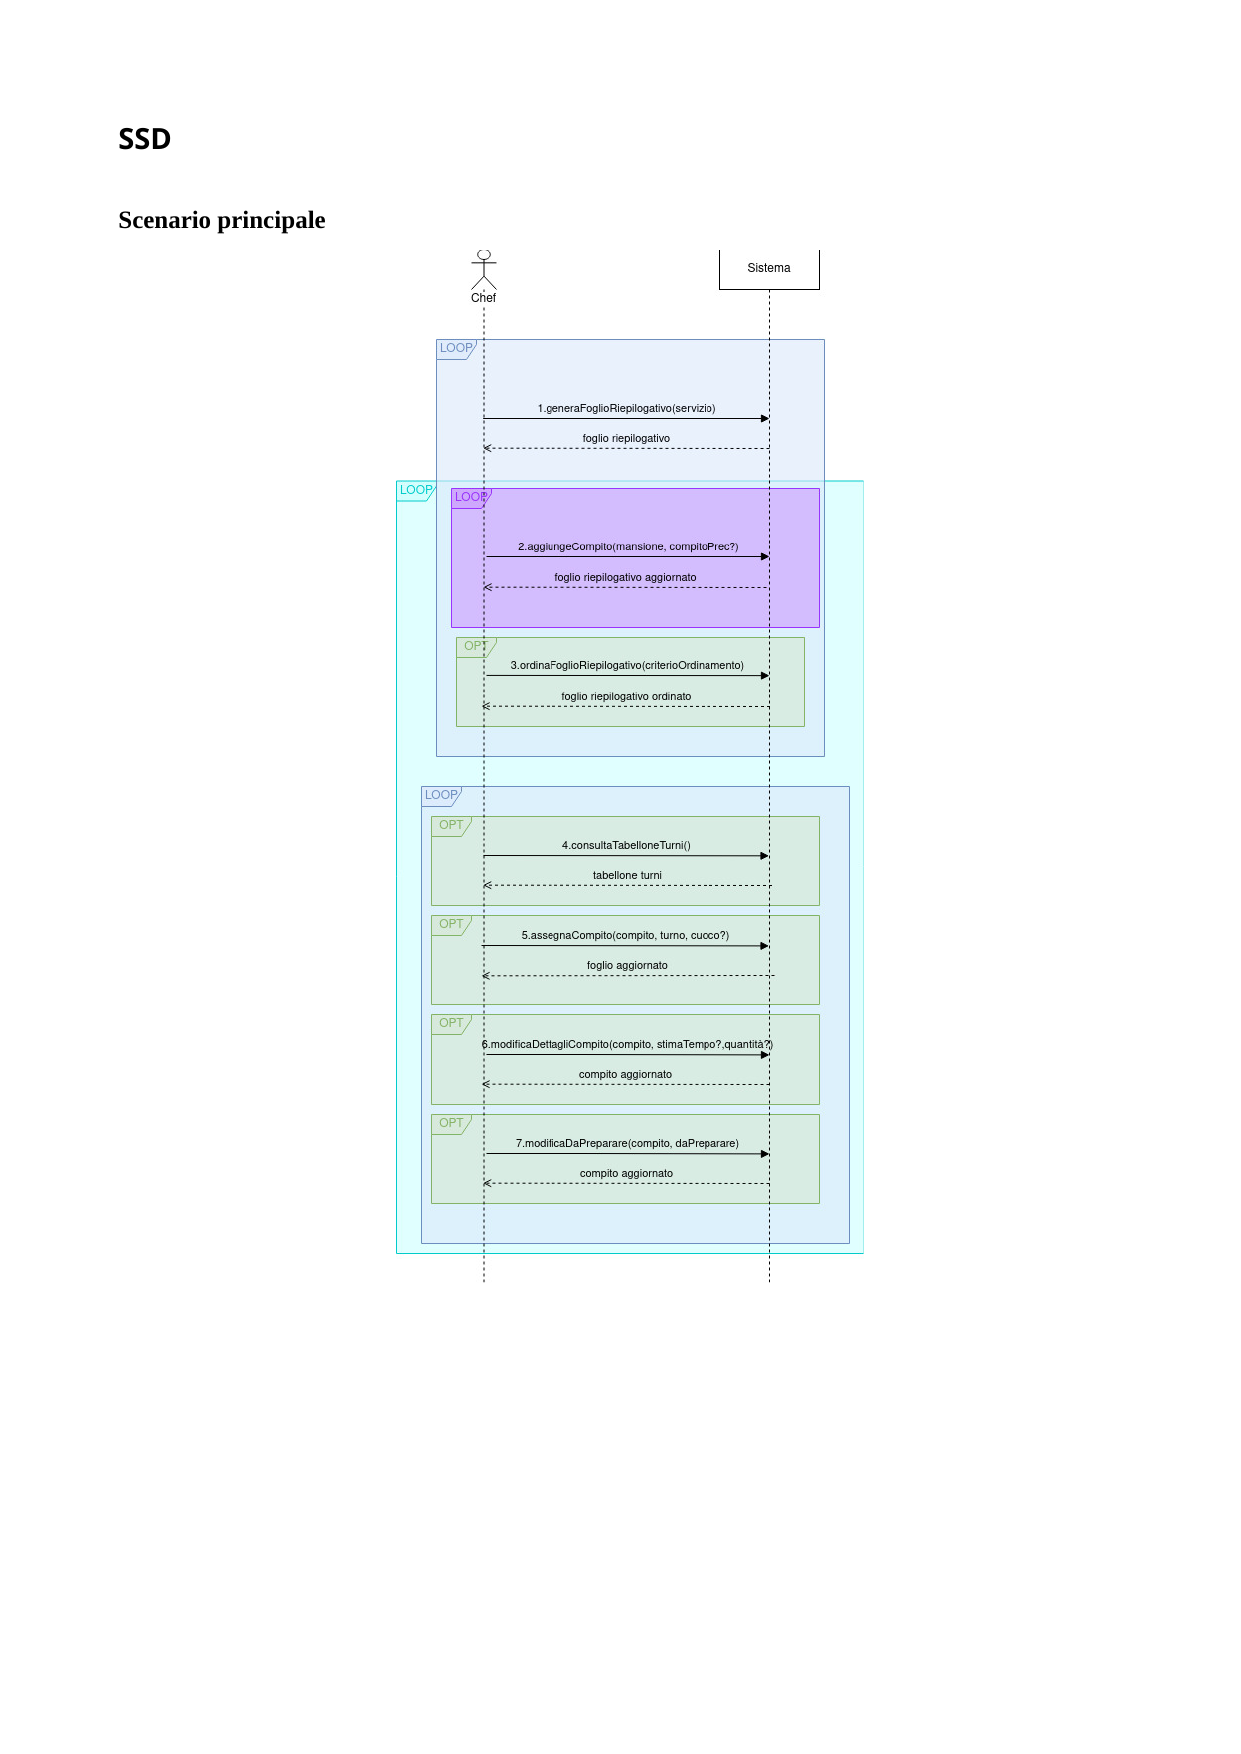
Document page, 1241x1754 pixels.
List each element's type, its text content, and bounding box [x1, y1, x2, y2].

picture [396, 250, 864, 1283]
text SSD [118, 118, 1122, 158]
text Scenario principale [118, 205, 1122, 234]
